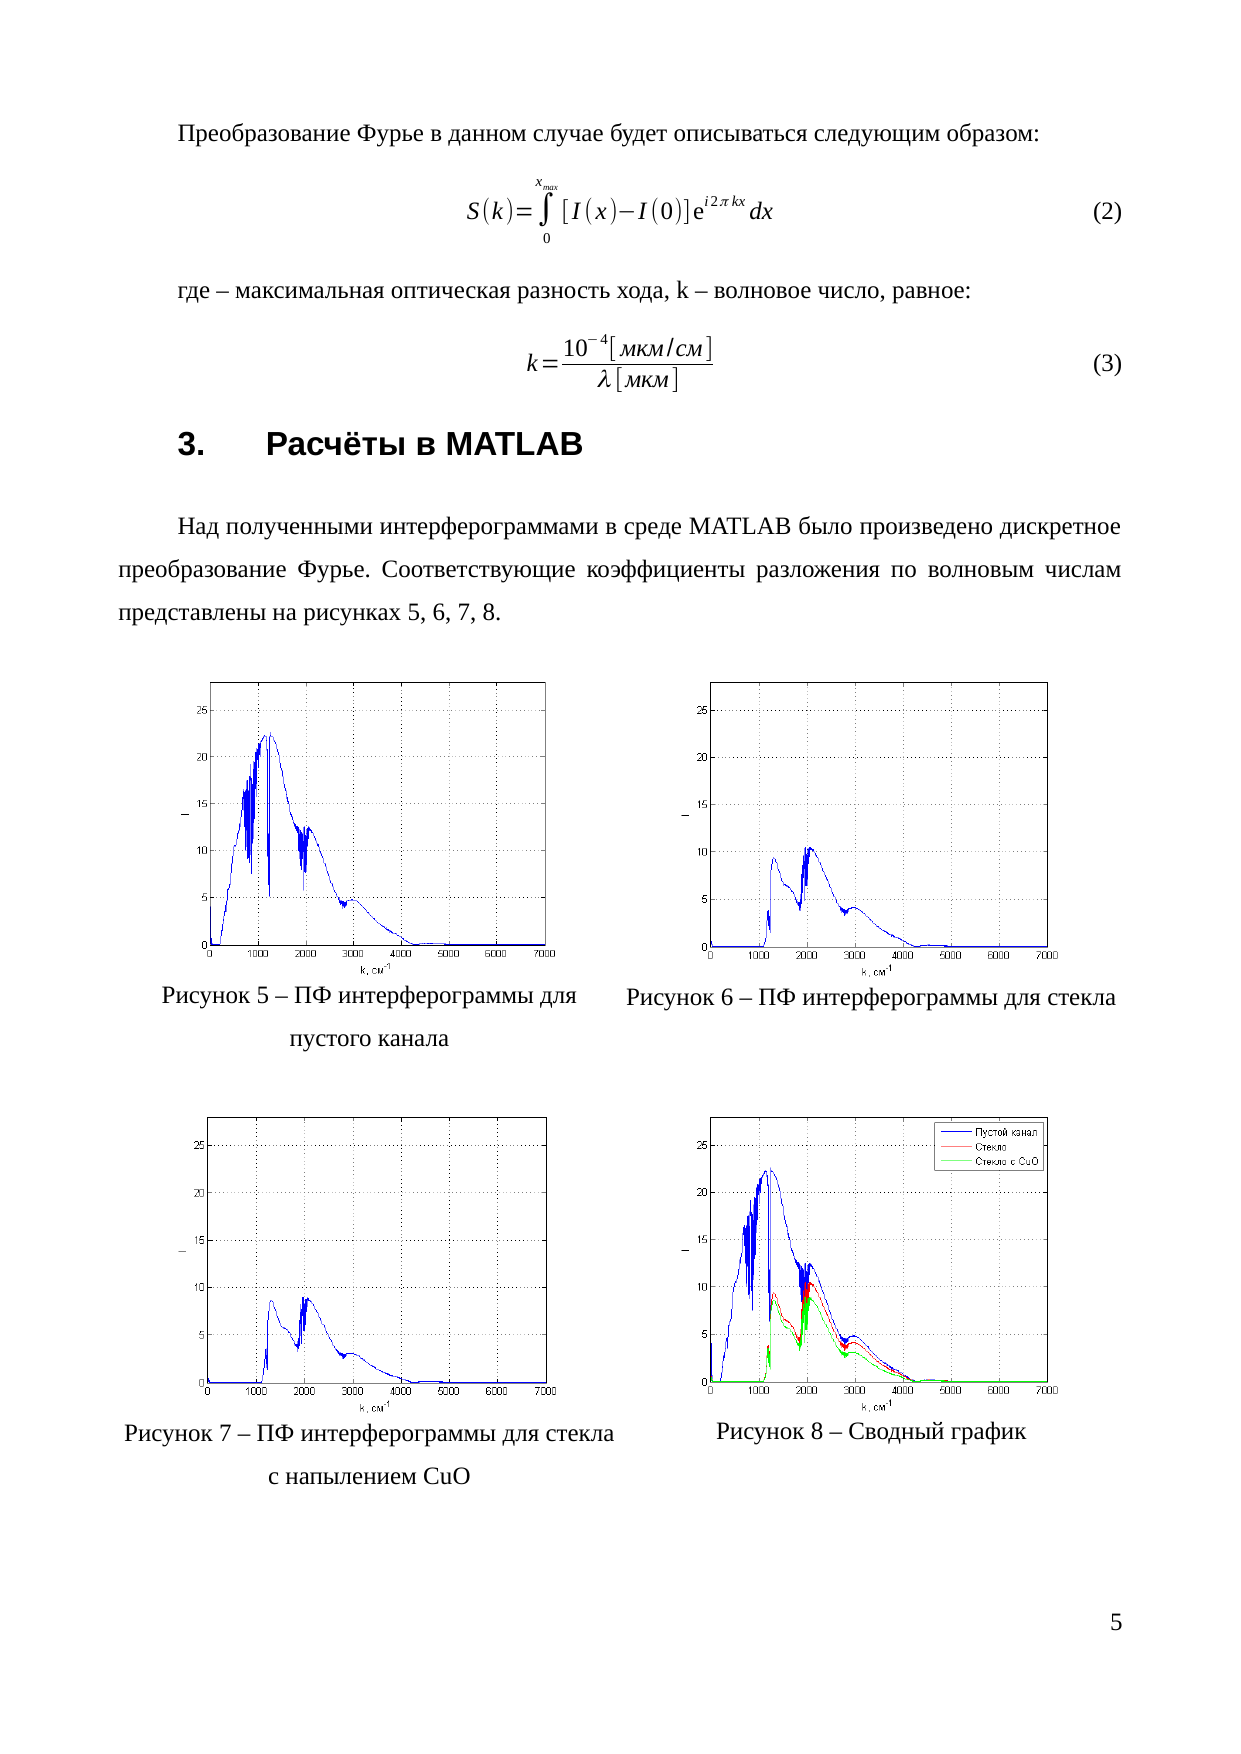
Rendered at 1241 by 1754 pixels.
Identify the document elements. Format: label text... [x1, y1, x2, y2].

subtitle Расчёты в MATLAB [118, 424, 1122, 462]
picture [152, 1092, 587, 1418]
text Преобразование Фурье в данном случае будет описываться следующим образом: [118, 118, 1122, 147]
table_cell Рисунок 8 – Сводный график [620, 1087, 1122, 1525]
text где – максимальная оптическая разность хода, k – волновое число, равное: [118, 275, 1122, 304]
table_cell Рисунок 7 – ПФ интерферограммы для стекла с напылением CuO [118, 1087, 620, 1525]
text (2) [118, 173, 1122, 246]
picture [654, 657, 1088, 982]
picture [654, 1092, 1088, 1417]
picture [154, 657, 584, 980]
text Над полученными интерферограммами в среде MATLAB было произведено дискретное преобразование Фурье. Соответствующие коэффициенты разложения по волновым числам представлены на рисунках 5, 6, 7, 8. [118, 511, 1122, 626]
table_header Рисунок 5 – ПФ интерферограммы для пустого канала [118, 652, 620, 1087]
text (3) [118, 330, 1122, 394]
table_header Рисунок 6 – ПФ интерферограммы для стекла [620, 652, 1122, 1087]
